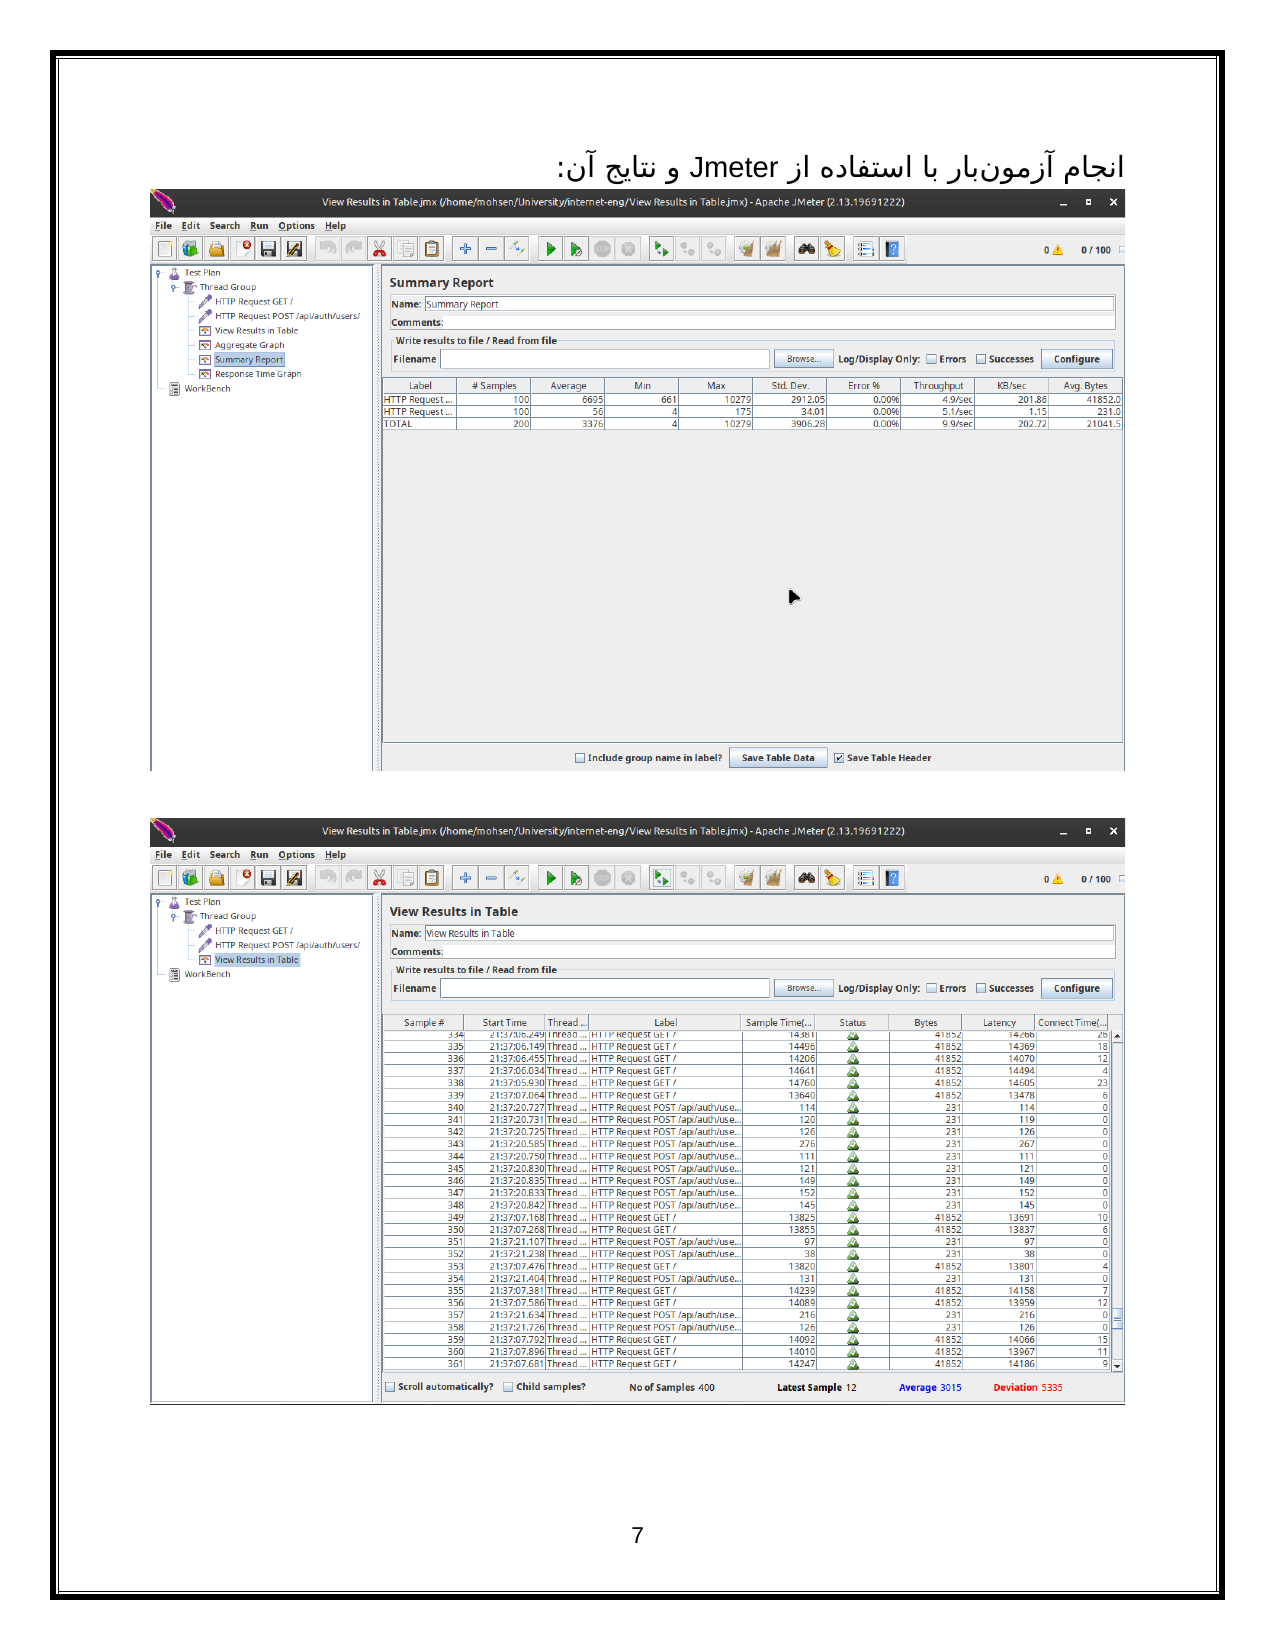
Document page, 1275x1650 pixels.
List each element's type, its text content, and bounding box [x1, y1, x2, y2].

text انجام آزمون‌بار با استفاده از Jmeter و نتایج آن: [150, 150, 1125, 184]
picture [150, 818, 1125, 1405]
picture [150, 189, 1125, 771]
